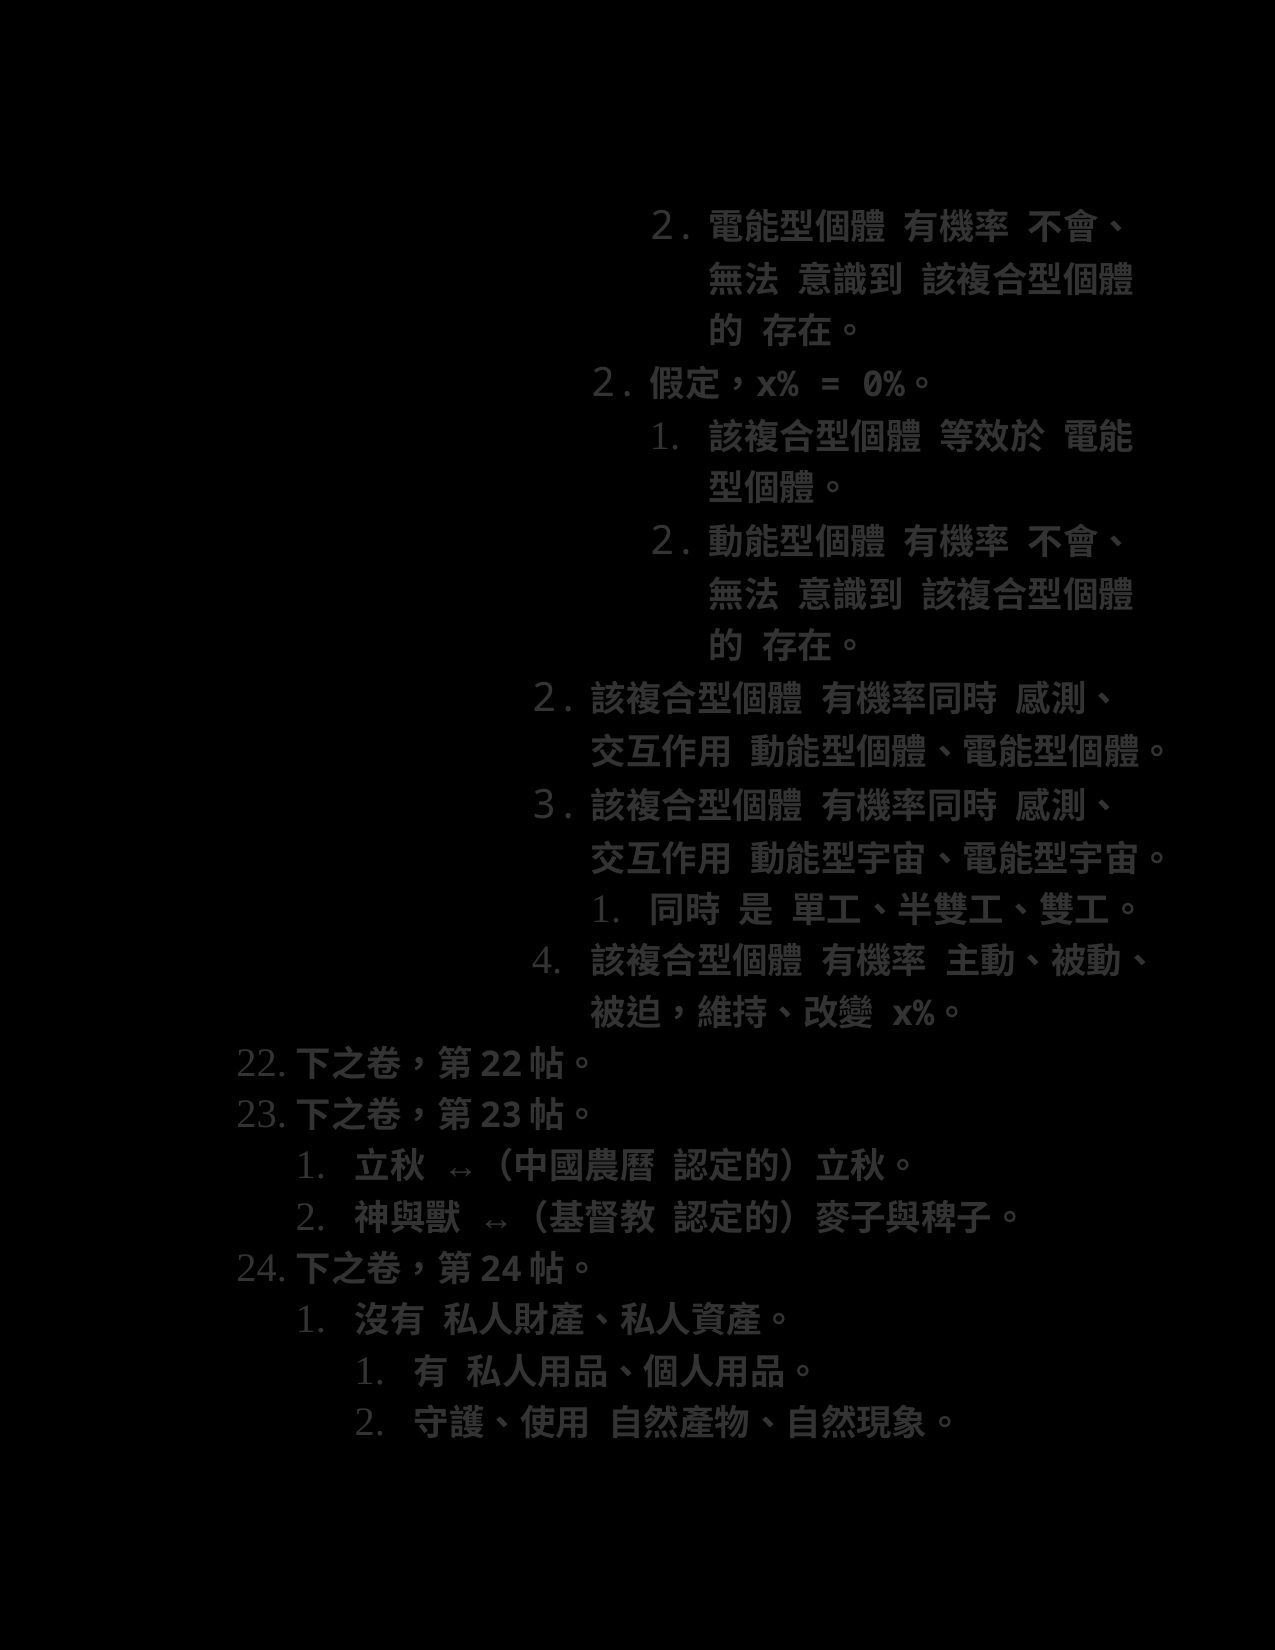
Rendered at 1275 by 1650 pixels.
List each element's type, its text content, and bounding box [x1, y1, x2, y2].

list 動能型個體 有機率 不會、無法 意識到 該複合型個體的 存在。 [649, 511, 1157, 669]
list 電能型個體 有機率 不會、無法 意識到 該複合型個體的 存在。 [649, 196, 1157, 353]
list 立秋 ↔（中國農曆 認定的）立秋。 [295, 1138, 1157, 1189]
list 守護、使用 自然產物、自然現象。 [354, 1394, 1157, 1446]
list 該複合型個體 等效於 電能型個體。 [649, 408, 1157, 511]
list 該複合型個體 有機率 主動、被動、被迫，維持、改變 x%。 [532, 933, 1157, 1035]
list 下之卷，第23帖。 [236, 1087, 1157, 1138]
list 下之卷，第24帖。 [236, 1240, 1157, 1292]
list 沒有 私人財產、私人資產。 [295, 1292, 1157, 1343]
list 下之卷，第22帖。 [236, 1035, 1157, 1087]
list 有 私人用品、個人用品。 [354, 1343, 1157, 1394]
list 該複合型個體 有機率同時 感測、交互作用 動能型個體、電能型個體。 [532, 669, 1157, 775]
list 神與獸 ↔（基督教 認定的）麥子與稗子。 [295, 1189, 1157, 1240]
list 假定，x% = 0%。 [591, 353, 1157, 408]
list 同時 是 單工、半雙工、雙工。 [591, 881, 1157, 933]
list 該複合型個體 有機率同時 感測、交互作用 動能型宇宙、電能型宇宙。 [532, 775, 1157, 881]
